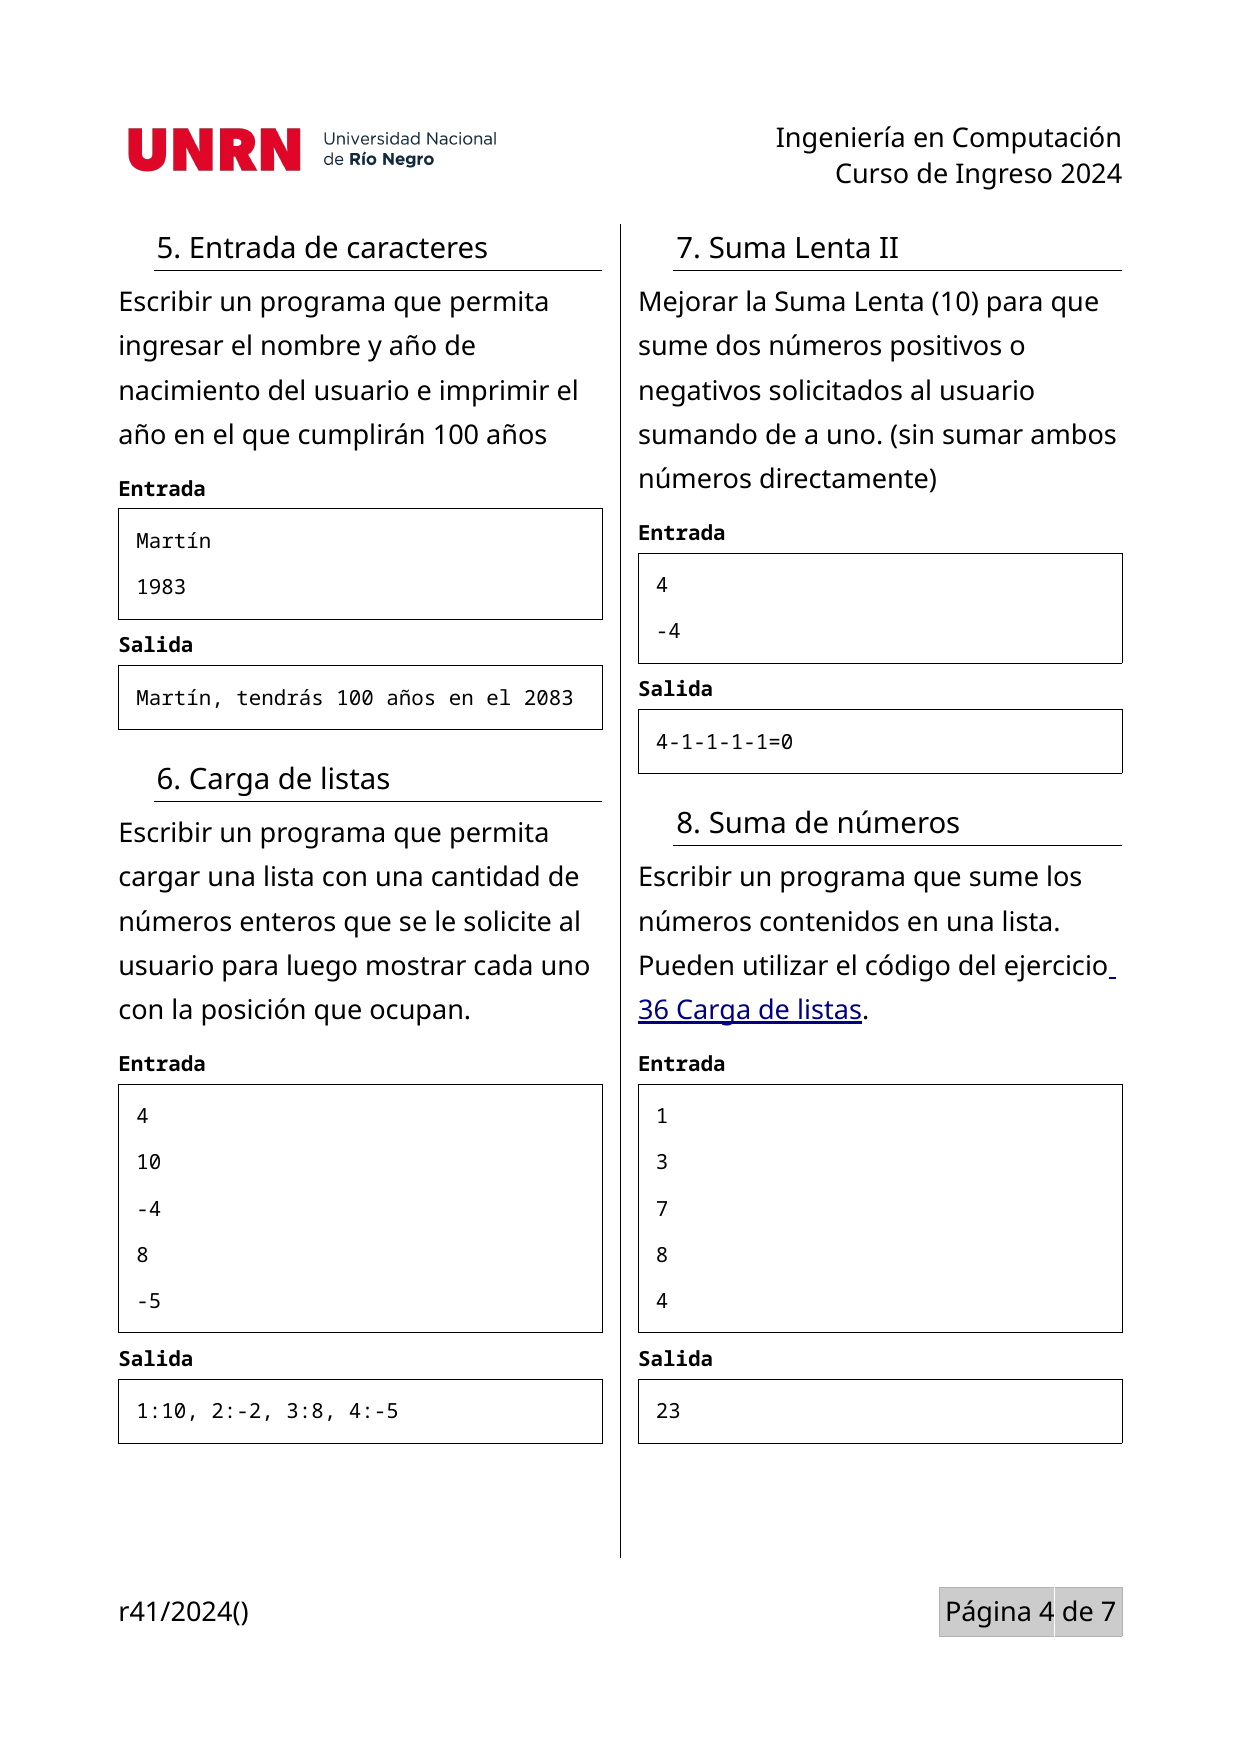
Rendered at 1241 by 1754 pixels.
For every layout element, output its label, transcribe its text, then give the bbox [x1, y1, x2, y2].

text -4 [119, 1176, 602, 1222]
subtitle Suma de números [673, 799, 1122, 845]
text Mejorar la Suma Lenta (10) para que sume dos números positivos o negativos solicitados al usuario sumando de a uno. (sin sumar ambos números directamente) [638, 283, 1122, 496]
text 8 [639, 1222, 1122, 1268]
text 1983 [119, 554, 602, 619]
subtitle Carga de listas [153, 755, 602, 801]
text Entrada [118, 474, 602, 502]
text Salida [118, 1344, 602, 1373]
text Entrada [638, 1049, 1122, 1077]
text -5 [119, 1268, 602, 1332]
text Entrada [118, 1049, 602, 1077]
text 8 [119, 1222, 602, 1268]
text Martín, tendrás 100 años en el 2083 [119, 666, 602, 729]
text 4 [639, 1268, 1122, 1332]
text Salida [638, 1344, 1122, 1373]
text 1:10, 2:-2, 3:8, 4:-5 [119, 1380, 602, 1443]
text Escribir un programa que sume los números contenidos en una lista. Pueden utilizar el código del ejercicio 36 Carga de listas. [638, 858, 1122, 1027]
text 7 [639, 1176, 1122, 1222]
text 4 [639, 554, 1122, 599]
subtitle Entrada de caracteres [153, 224, 602, 270]
text -4 [639, 599, 1122, 663]
subtitle Suma Lenta II [673, 224, 1122, 270]
text 3 [639, 1130, 1122, 1176]
text 1 [639, 1085, 1122, 1130]
text Escribir un programa que permita ingresar el nombre y año de nacimiento del usuario e imprimir el año en el que cumplirán 100 años [118, 283, 602, 452]
text Martín [119, 509, 602, 554]
text Salida [638, 674, 1122, 703]
picture [118, 118, 505, 180]
text 23 [639, 1380, 1122, 1443]
text 4-1-1-1-1=0 [639, 710, 1122, 773]
text Salida [118, 630, 602, 659]
text 4 [119, 1085, 602, 1130]
text 10 [119, 1130, 602, 1176]
text Escribir un programa que permita cargar una lista con una cantidad de números enteros que se le solicite al usuario para luego mostrar cada uno con la posición que ocupan. [118, 814, 602, 1027]
text Entrada [638, 518, 1122, 547]
